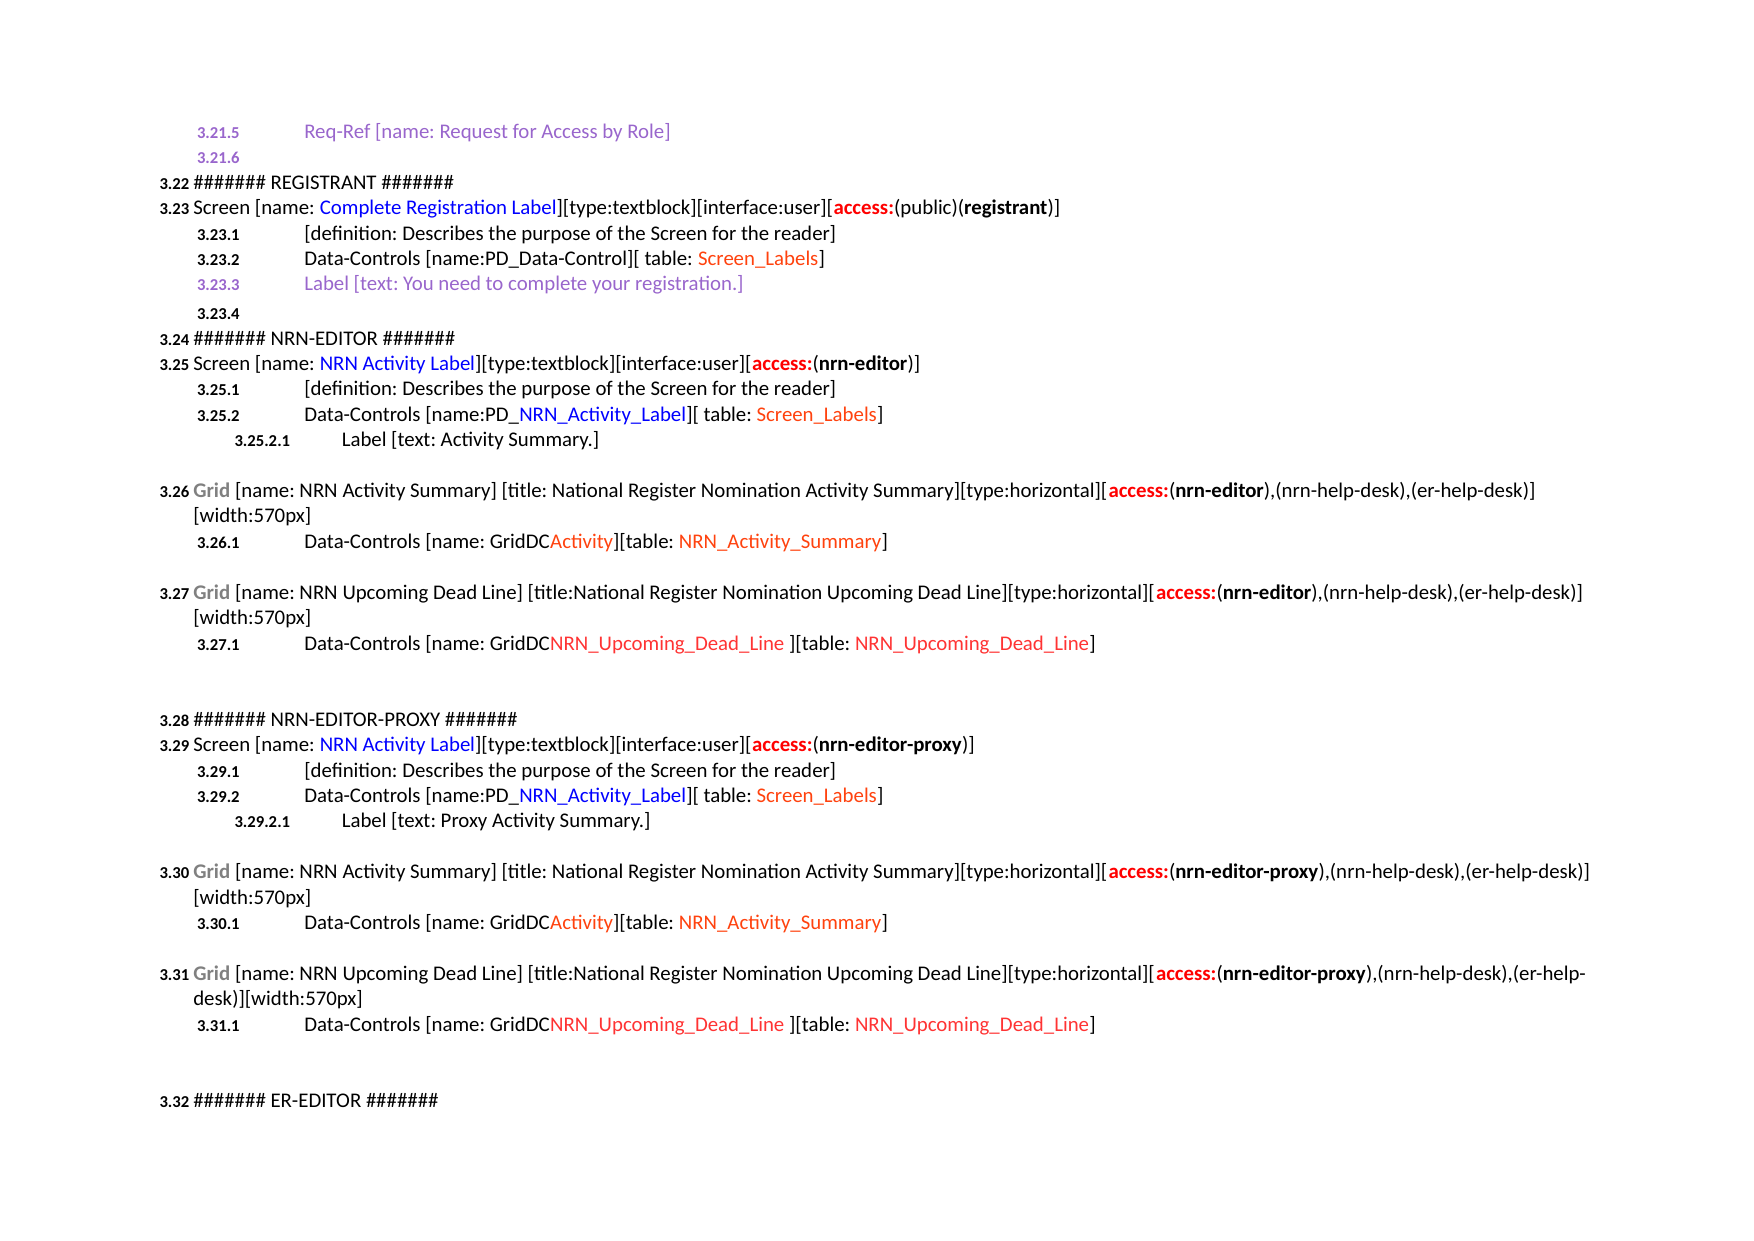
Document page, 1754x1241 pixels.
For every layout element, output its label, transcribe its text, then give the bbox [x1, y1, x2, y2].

list Grid [name: NRN Upcoming Dead Line] [title:National Register Nomination Upcoming Dead Line][type:horizontal][access:(nrn-editor),(nrn-help-desk),(er-help-desk)][width:570px] [156, 579, 1636, 630]
list Grid [name: NRN Activity Summary] [title: National Register Nomination Activity Summary][type:horizontal][access:(nrn-editor),(nrn-help-desk),(er-help-desk)][width:570px] [156, 477, 1636, 528]
list Data-Controls [name:PD_NRN_Activity_Label][ table: Screen_Labels] [193, 782, 1636, 808]
list Data-Controls [name: GridDCNRN_Upcoming_Dead_Line ][table: NRN_Upcoming_Dead_Line] [193, 630, 1636, 655]
list [definition: Describes the purpose of the Screen for the reader] [193, 220, 1636, 245]
list Label [text: Proxy Activity Summary.] [231, 808, 1636, 833]
list Label [text: You need to complete your registration.] [193, 271, 1636, 296]
list Data-Controls [name:PD_NRN_Activity_Label][ table: Screen_Labels] [193, 401, 1636, 426]
list Grid [name: NRN Upcoming Dead Line] [title:National Register Nomination Upcoming Dead Line][type:horizontal][access:(nrn-editor-proxy),(nrn-help-desk),(er-help-desk)][width:570px] [156, 960, 1636, 1011]
list Screen [name: Complete Registration Label][type:textblock][interface:user][access:(public)(registrant)] [156, 194, 1636, 220]
list Screen [name: NRN Activity Label][type:textblock][interface:user][access:(nrn-editor-proxy)] [156, 731, 1636, 757]
list ####### NRN-EDITOR ####### [156, 325, 1636, 350]
list [definition: Describes the purpose of the Screen for the reader] [193, 757, 1636, 782]
list Data-Controls [name: GridDCActivity][table: NRN_Activity_Summary] [193, 909, 1636, 935]
list ####### REGISTRANT ####### [156, 169, 1636, 194]
list Data-Controls [name:PD_Data-Control][ table: Screen_Labels] [193, 245, 1636, 271]
list Label [text: Activity Summary.] [231, 426, 1636, 452]
list [definition: Describes the purpose of the Screen for the reader] [193, 376, 1636, 401]
list ####### ER-EDITOR ####### [156, 1087, 1636, 1113]
list Screen [name: NRN Activity Label][type:textblock][interface:user][access:(nrn-editor)] [156, 350, 1636, 376]
list Req-Ref [name: Request for Access by Role] [193, 118, 1636, 143]
list Data-Controls [name: GridDCActivity][table: NRN_Activity_Summary] [193, 528, 1636, 553]
list Data-Controls [name: GridDCNRN_Upcoming_Dead_Line ][table: NRN_Upcoming_Dead_Line] [193, 1011, 1636, 1036]
list Grid [name: NRN Activity Summary] [title: National Register Nomination Activity Summary][type:horizontal][access:(nrn-editor-proxy),(nrn-help-desk),(er-help-desk)][width:570px] [156, 858, 1636, 909]
list ####### NRN-EDITOR-PROXY ####### [156, 706, 1636, 731]
